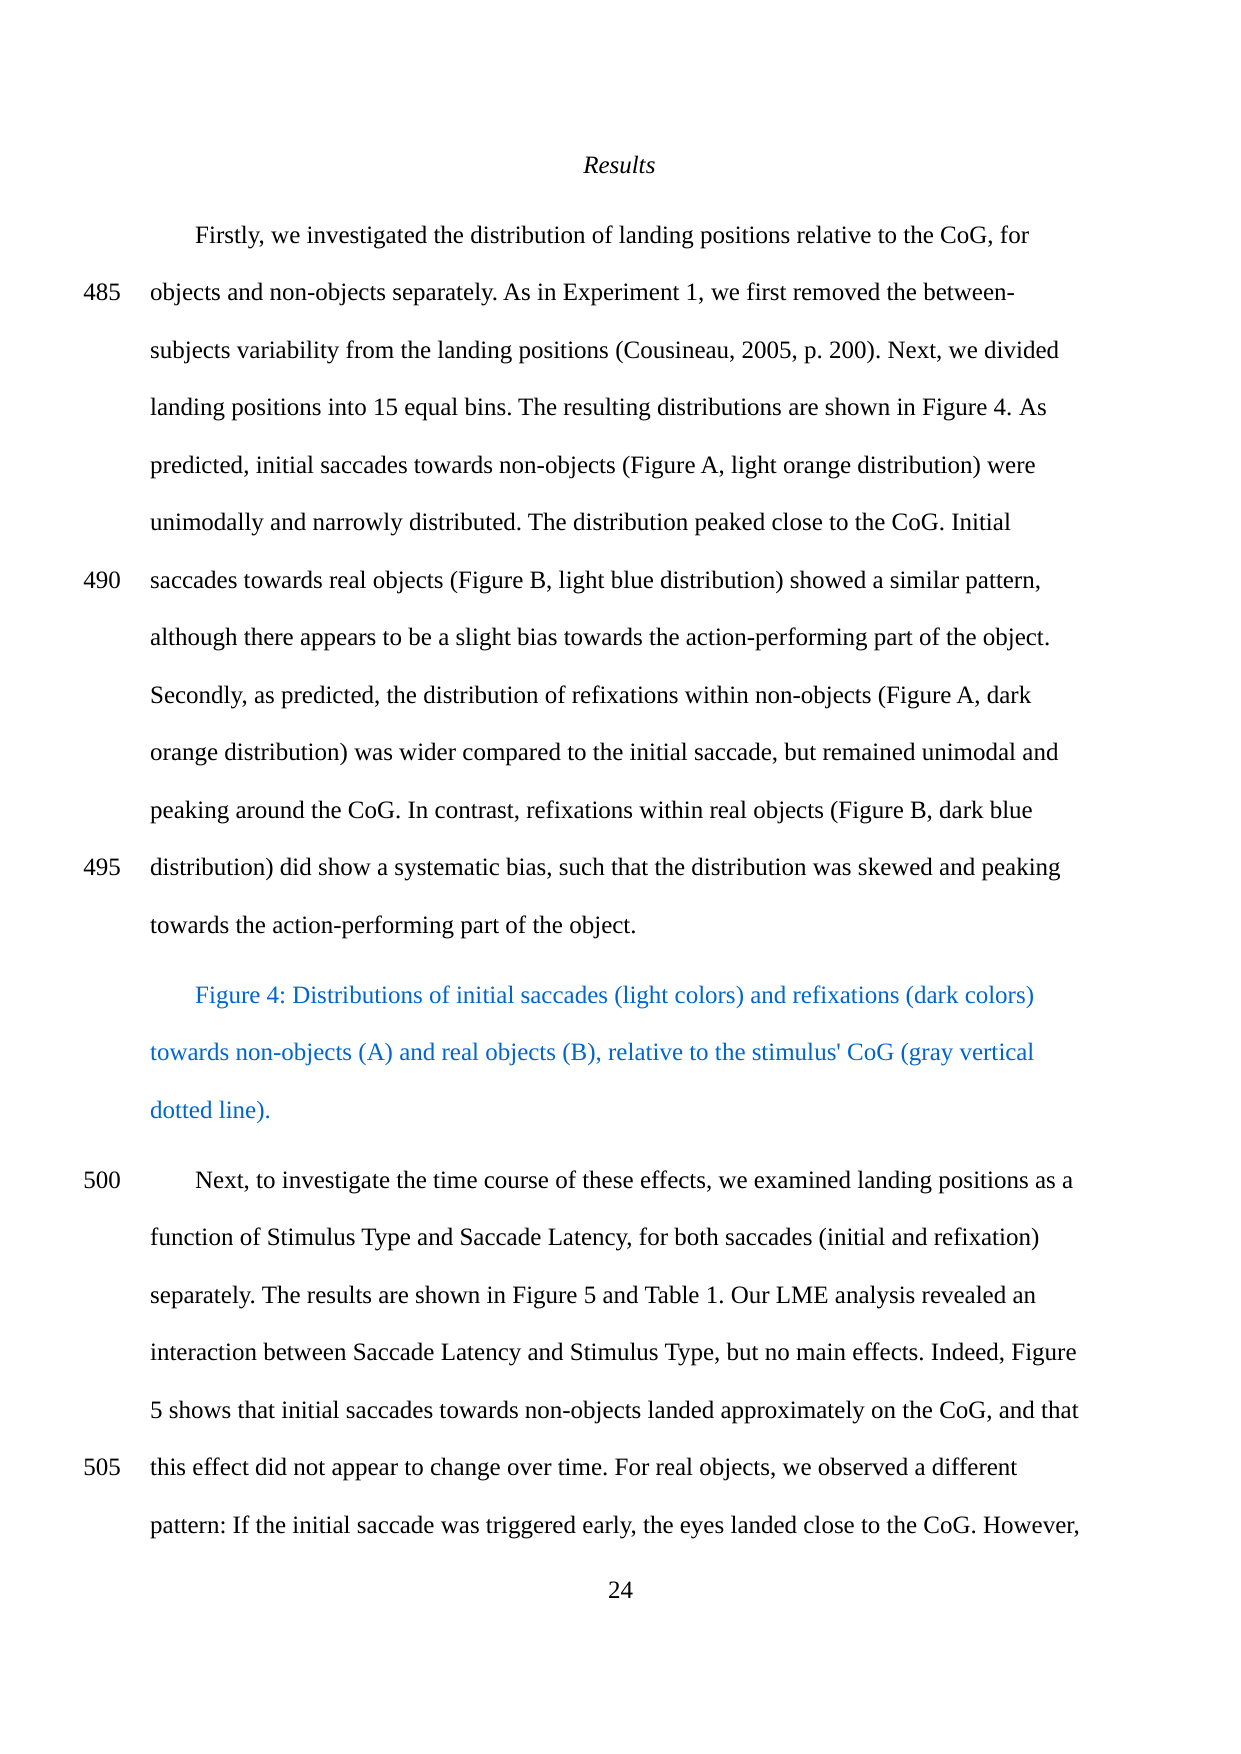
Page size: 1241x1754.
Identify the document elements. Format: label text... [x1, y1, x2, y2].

text Firstly, we investigated the distribution of landing positions relative to the CoG, for objects and non-objects separately. As in Experiment 1, we first removed the between-subjects variability from the landing positions (Cousineau, 2005, p. 200). Next, we divided landing positions into 15 equal bins. The resulting distributions are shown in Figure 4. As predicted, initial saccades towards non-objects (Figure A, light orange distribution) were unimodally and narrowly distributed. The distribution peaked close to the CoG. Initial saccades towards real objects (Figure B, light blue distribution) showed a similar pattern, although there appears to be a slight bias towards the action-performing part of the object. Secondly, as predicted, the distribution of refixations within non-objects (Figure A, dark orange distribution) was wider compared to the initial saccade, but remained unimodal and peaking around the CoG. In contrast, refixations within real objects (Figure B, dark blue distribution) did show a systematic bias, such that the distribution was skewed and peaking towards the action-performing part of the object. [150, 220, 1091, 939]
text Next, to investigate the time course of these effects, we examined landing positions as a function of Stimulus Type and Saccade Latency, for both saccades (initial and refixation) separately. The results are shown in Figure 5 and Table 1. Our LME analysis revealed an interaction between Saccade Latency and Stimulus Type, but no main effects. Indeed, Figure 5 shows that initial saccades towards non-objects landed approximately on the CoG, and that this effect did not appear to change over time. For real objects, we observed a different pattern: If the initial saccade was triggered early, the eyes landed close to the CoG. However, [150, 1165, 1091, 1539]
subtitle Results [150, 150, 1091, 179]
text Figure 4: Distributions of initial saccades (light colors) and refixations (dark colors) towards non-objects (A) and real objects (B), relative to the stimulus' CoG (gray vertical dotted line). [150, 980, 1091, 1124]
